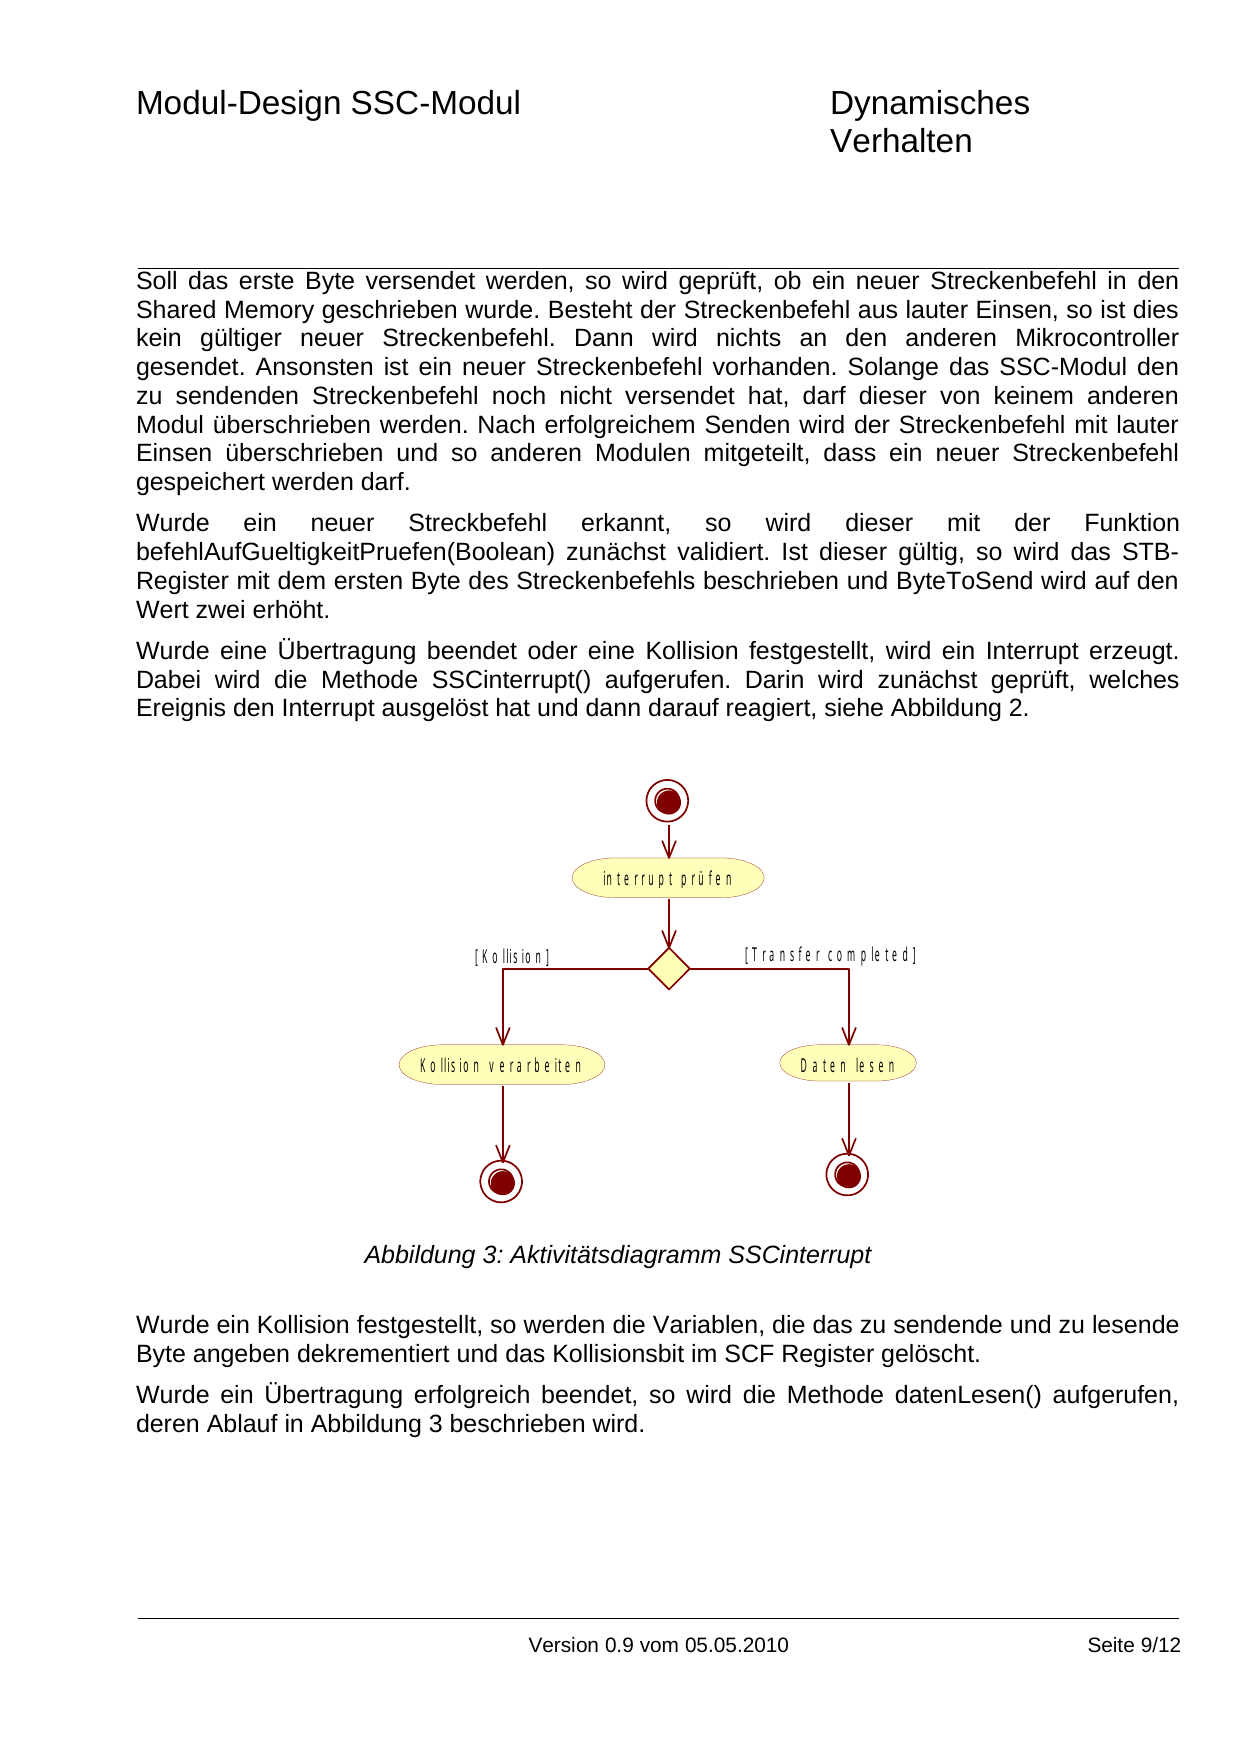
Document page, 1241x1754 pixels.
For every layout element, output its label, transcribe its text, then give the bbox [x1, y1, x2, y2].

text Abbildung 3: Aktivitätsdiagramm SSCinterrupt [364, 747, 953, 1269]
text Wurde ein Übertragung erfolgreich beendet, so wird die Methode datenLesen() aufgerufen, deren Ablauf in Abbildung 3 beschrieben wird. [136, 1380, 1181, 1438]
text Wurde eine Übertragung beendet oder eine Kollision festgestellt, wird ein Interrupt erzeugt. Dabei wird die Methode SSCinterrupt() aufgerufen. Darin wird zunächst geprüft, welches Ereignis den Interrupt ausgelöst hat und dann darauf reagiert, siehe Abbildung 2. [136, 636, 1181, 722]
text Wurde ein neuer Streckbefehl erkannt, so wird dieser mit der Funktion befehlAufGueltigkeitPruefen(Boolean) zunächst validiert. Ist dieser gültig, so wird das STB-Register mit dem ersten Byte des Streckenbefehls beschrieben und ByteToSend wird auf den Wert zwei erhöht. [136, 508, 1181, 623]
text Soll das erste Byte versendet werden, so wird geprüft, ob ein neuer Streckenbefehl in den Shared Memory geschrieben wurde. Besteht der Streckenbefehl aus lauter Einsen, so ist dies kein gültiger neuer Streckenbefehl. Dann wird nichts an den anderen Mikrocontroller gesendet. Ansonsten ist ein neuer Streckenbefehl vorhanden. Solange das SSC-Modul den zu sendenden Streckenbefehl noch nicht versendet hat, darf dieser von keinem anderen Modul überschrieben werden. Nach erfolgreichem Senden wird der Streckenbefehl mit lauter Einsen überschrieben und so anderen Modulen mitgeteilt, dass ein neuer Streckenbefehl gespeichert werden darf. [136, 289, 1181, 496]
text Wurde ein Kollision festgestellt, so werden die Variablen, die das zu sendende und zu lesende Byte angeben dekrementiert und das Kollisionsbit im SCF Register gelöscht. [136, 1310, 1181, 1368]
